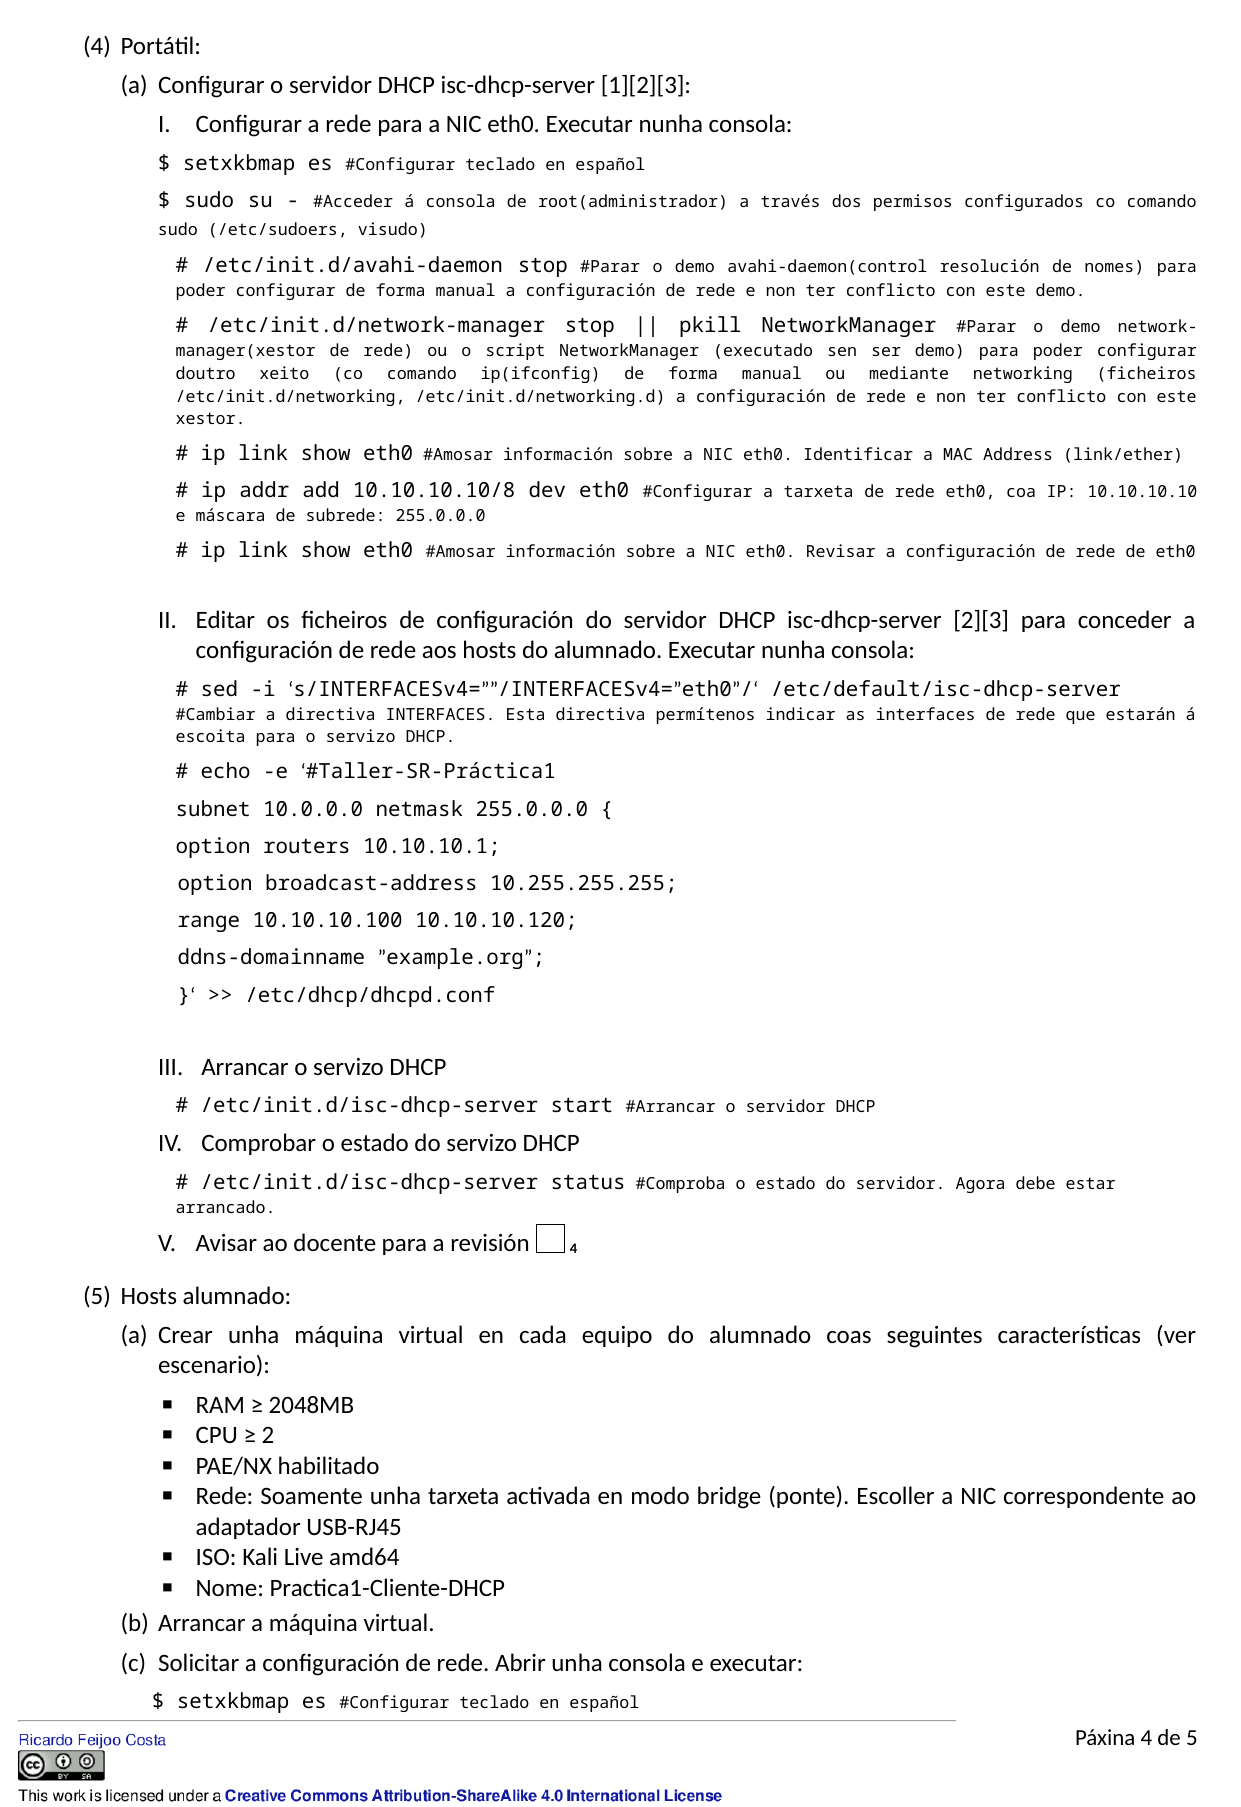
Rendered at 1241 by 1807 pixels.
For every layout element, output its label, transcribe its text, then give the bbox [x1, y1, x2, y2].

list # /etc/init.d/network-manager stop || pkill NetworkManager #Parar o demo network-manager(xestor de rede) ou o script NetworkManager (executado sen ser demo) para poder configurar doutro xeito (co comando ip(ifconfig) de forma manual ou mediante networking (ficheiros /etc/init.d/networking, /etc/init.d/networking.d) a configuración de rede e non ter conflicto con este xestor. [140, 310, 1197, 430]
list Configurar o servidor DHCP isc-dhcp-server [1][2][3]: [120, 69, 1197, 100]
list $ setxkbmap es #Configurar teclado en español [116, 1686, 1197, 1714]
list }‘ >> /etc/dhcp/dhcpd.conf [140, 980, 1197, 1008]
list range 10.10.10.100 10.10.10.120; [140, 905, 1197, 934]
list ddns-domainname ”example.org”; [140, 942, 1197, 971]
list Configurar a rede para a NIC eth0. Executar nunha consola: [158, 108, 1197, 139]
list Comprobar o estado do servizo DHCP [158, 1127, 1197, 1158]
list # ip link show eth0 #Amosar información sobre a NIC eth0. Revisar a configuración de rede de eth0 [140, 536, 1197, 564]
list Hosts alumnado: [83, 1280, 1197, 1310]
list option broadcast-address 10.255.255.255; [140, 868, 1197, 897]
list # ip link show eth0 #Amosar información sobre a NIC eth0. Identificar a MAC Address (link/ether) [140, 438, 1197, 467]
list Solicitar a configuración de rede. Abrir unha consola e executar: [120, 1647, 1197, 1677]
list Arrancar a máquina virtual. [120, 1608, 1197, 1638]
list $ setxkbmap es #Configurar teclado en español [122, 148, 1197, 176]
list Editar os ficheiros de configuración do servidor DHCP isc-dhcp-server [2][3] para conceder a configuración de rede aos hosts do alumnado. Executar nunha consola: [158, 604, 1197, 665]
list # ip addr add 10.10.10.10/8 dev eth0 #Configurar a tarxeta de rede eth0, coa IP: 10.10.10.10 e máscara de subrede: 255.0.0.0 [140, 476, 1197, 527]
list CPU ≥ 2 [158, 1419, 1197, 1450]
list RAM ≥ 2048MB [158, 1389, 1197, 1419]
list # /etc/init.d/isc-dhcp-server status #Comproba o estado do servidor. Agora debe estar arrancado. [140, 1167, 1197, 1218]
list # echo -e ‘#Taller-SR-Práctica1 [140, 757, 1197, 785]
list # sed -i ‘s/INTERFACESv4=””/INTERFACESv4=”eth0”/‘ /etc/default/isc-dhcp-server #Cambiar a directiva INTERFACES. Esta directiva permítenos indicar as interfaces de rede que estarán á escoita para o servizo DHCP. [140, 674, 1197, 748]
list option routers 10.10.10.1; [140, 831, 1197, 859]
list Nome: Practica1-Cliente-DHCP [158, 1572, 1197, 1602]
picture [8, 1715, 957, 1806]
list Portátil: [83, 30, 1197, 60]
list $ sudo su - #Acceder á consola de root(administrador) a través dos permisos configurados co comando sudo (/etc/sudoers, visudo) [122, 185, 1197, 242]
list ISO: Kali Live amd64 [158, 1541, 1197, 1572]
list Crear unha máquina virtual en cada equipo do alumnado coas seguintes características (ver escenario): [120, 1319, 1197, 1380]
list # /etc/init.d/avahi-daemon stop #Parar o demo avahi-daemon(control resolución de nomes) para poder configurar de forma manual a configuración de rede e non ter conflicto con este demo. [140, 251, 1197, 302]
list Arrancar o servizo DHCP [158, 1051, 1197, 1082]
list Rede: Soamente unha tarxeta activada en modo bridge (ponte). Escoller a NIC correspondente ao adaptador USB-RJ45 [158, 1480, 1197, 1541]
list subnet 10.0.0.0 netmask 255.0.0.0 { [140, 794, 1197, 822]
list # /etc/init.d/isc-dhcp-server start #Arrancar o servidor DHCP [140, 1090, 1197, 1119]
list Avisar ao docente para a revisión 4 [158, 1227, 1197, 1257]
list PAE/NX habilitado [158, 1450, 1197, 1480]
